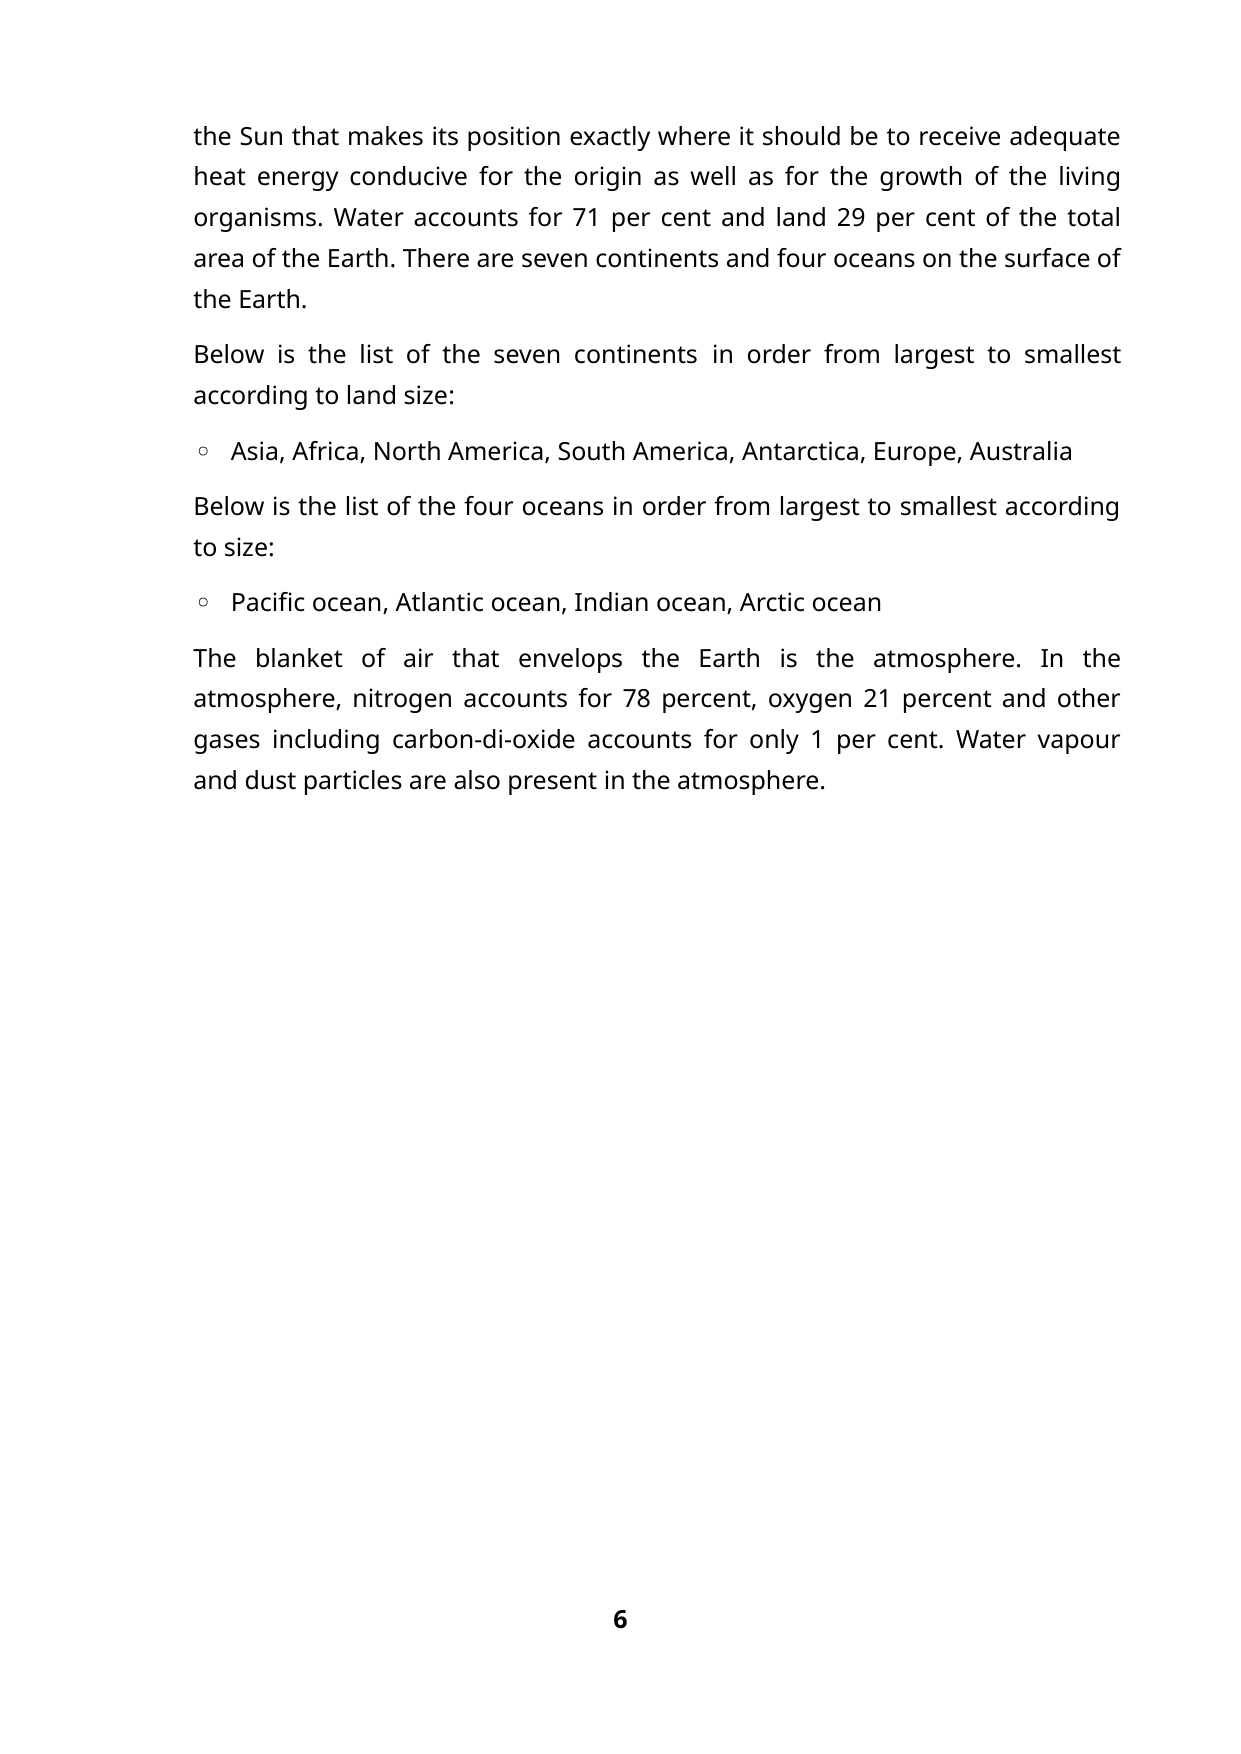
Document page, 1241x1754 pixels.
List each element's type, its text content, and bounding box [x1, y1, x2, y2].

list Asia, Africa, North America, South America, Antarctica, Europe, Australia [193, 433, 1122, 467]
list the Sun that makes its position exactly where it should be to receive adequate heat energy conducive for the origin as well as for the growth of the living organisms. Water accounts for 71 per cent and land 29 per cent of the total area of the Earth. There are seven continents and four oceans on the surface of the Earth. [156, 118, 1122, 316]
list Below is the list of the seven continents in order from largest to smallest according to land size: [156, 337, 1122, 412]
list Pacific ocean, Atlantic ocean, Indian ocean, Arctic ocean [193, 585, 1122, 619]
list Below is the list of the four oceans in order from largest to smallest according to size: [156, 488, 1122, 563]
list The blanket of air that envelops the Earth is the atmosphere. In the atmosphere, nitrogen accounts for 78 percent, oxygen 21 percent and other gases including carbon-di-oxide accounts for only 1 per cent. Water vapour and dust particles are also present in the atmosphere. [156, 640, 1122, 797]
